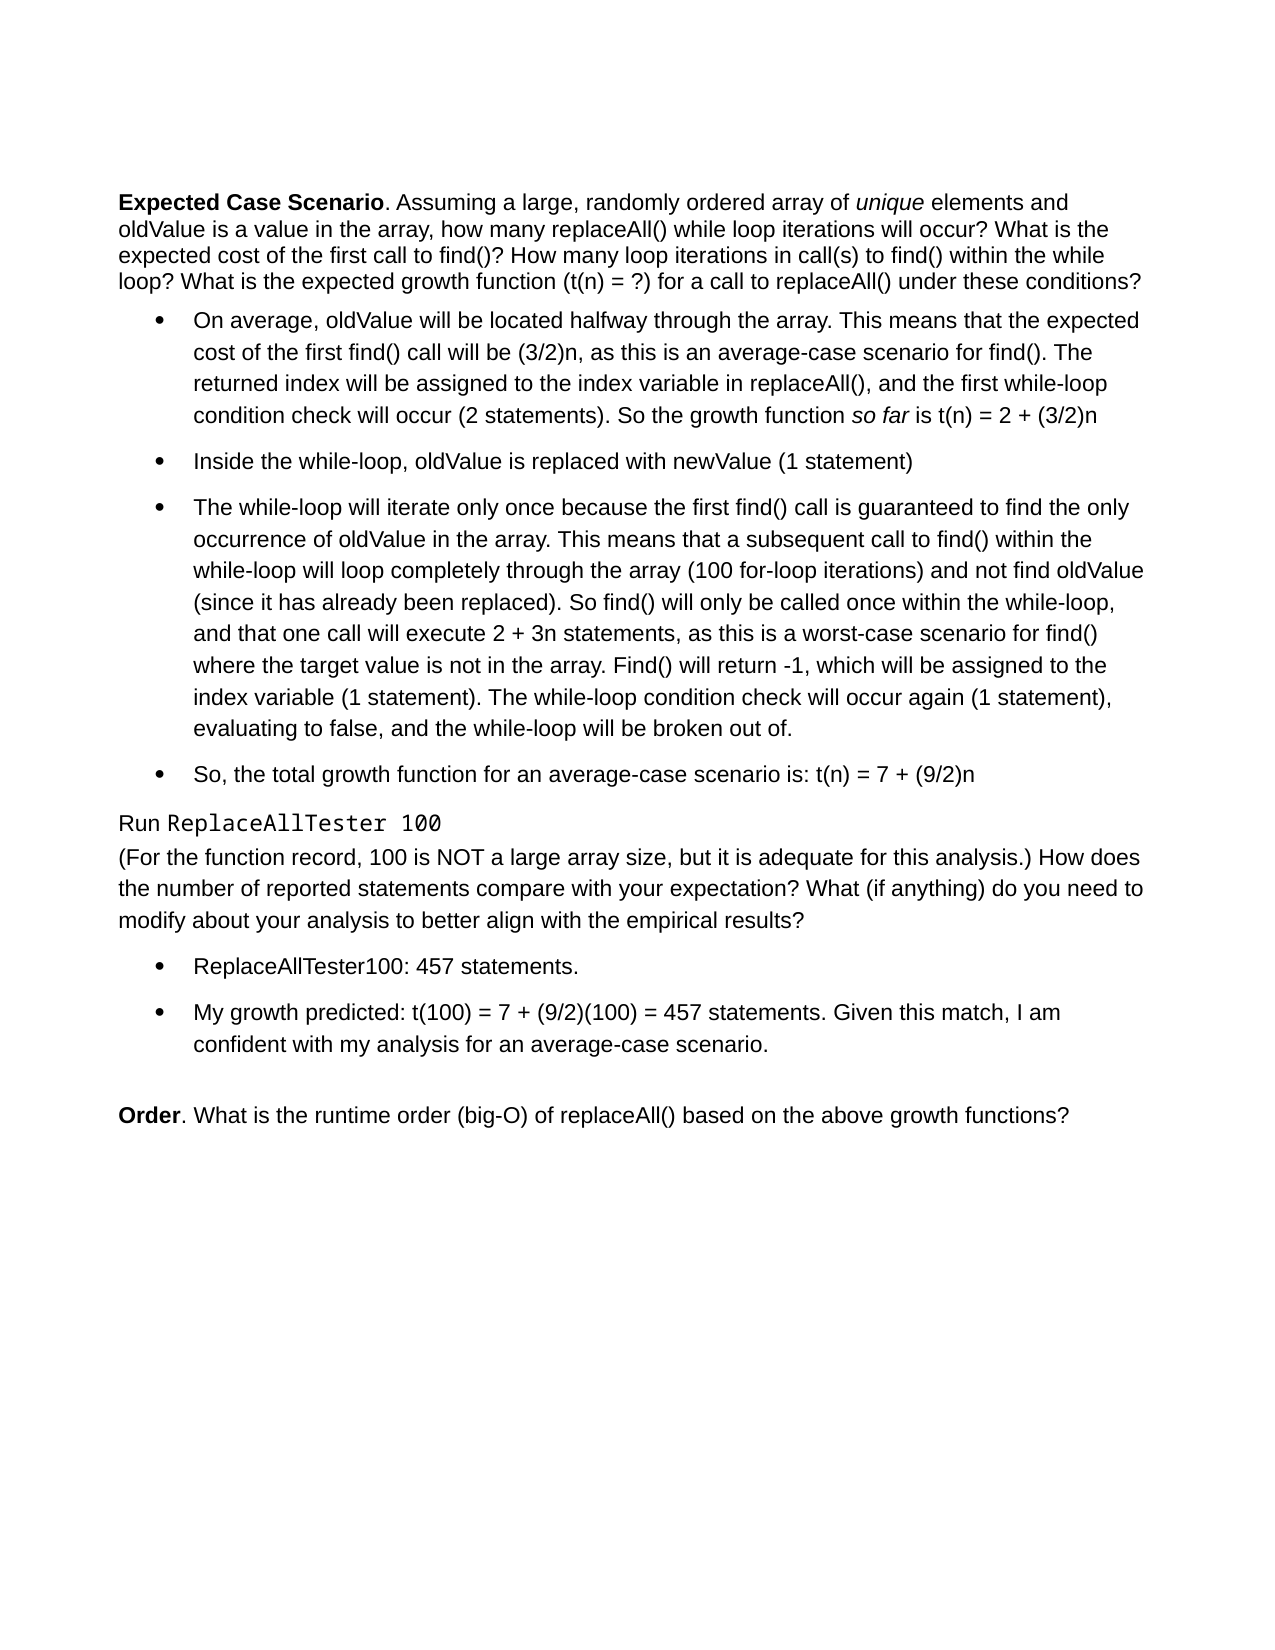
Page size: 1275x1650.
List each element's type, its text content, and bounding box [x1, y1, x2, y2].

list The while-loop will iterate only once because the first find() call is guaranteed to find the only occurrence of oldValue in the array. This means that a subsequent call to find() within the while-loop will loop completely through the array (100 for-loop iterations) and not find oldValue (since it has already been replaced). So find() will only be called once within the while-loop, and that one call will execute 2 + 3n statements, as this is a worst-case scenario for find() where the target value is not in the array. Find() will return -1, which will be assigned to the index variable (1 statement). The while-loop condition check will occur again (1 statement), evaluating to false, and the while-loop will be broken out of. [156, 494, 1157, 741]
text Run ReplaceAllTester 100 (For the function record, 100 is NOT a large array size, but it is adequate for this analysis.) How does the number of reported statements compare with your expectation? What (if anything) do you need to modify about your analysis to better align with the empirical results? [118, 807, 1157, 933]
list ReplaceAllTester100: 457 statements. [156, 953, 1157, 979]
list My growth predicted: t(100) = 7 + (9/2)(100) = 457 statements. Given this match, I am confident with my analysis for an average-case scenario. [156, 999, 1157, 1057]
subtitle Order. What is the runtime order (big-O) of replaceAll() based on the above growth functions? [118, 1102, 1157, 1128]
list On average, oldValue will be located halfway through the array. This means that the expected cost of the first find() call will be (3/2)n, as this is an average-case scenario for find(). The returned index will be assigned to the index variable in replaceAll(), and the first while-loop condition check will occur (2 statements). So the growth function so far is t(n) = 2 + (3/2)n [156, 307, 1157, 428]
list Inside the while-loop, oldValue is replaced with newValue (1 statement) [156, 448, 1157, 474]
list So, the total growth function for an average-case scenario is: t(n) = 7 + (9/2)n [156, 761, 1157, 788]
subtitle Expected Case Scenario. Assuming a large, randomly ordered array of unique elements and oldValue is a value in the array, how many replaceAll() while loop iterations will occur? What is the expected cost of the first call to find()? How many loop iterations in call(s) to find() within the while loop? What is the expected growth function (t(n) = ?) for a call to replaceAll() under these conditions? [118, 189, 1157, 295]
